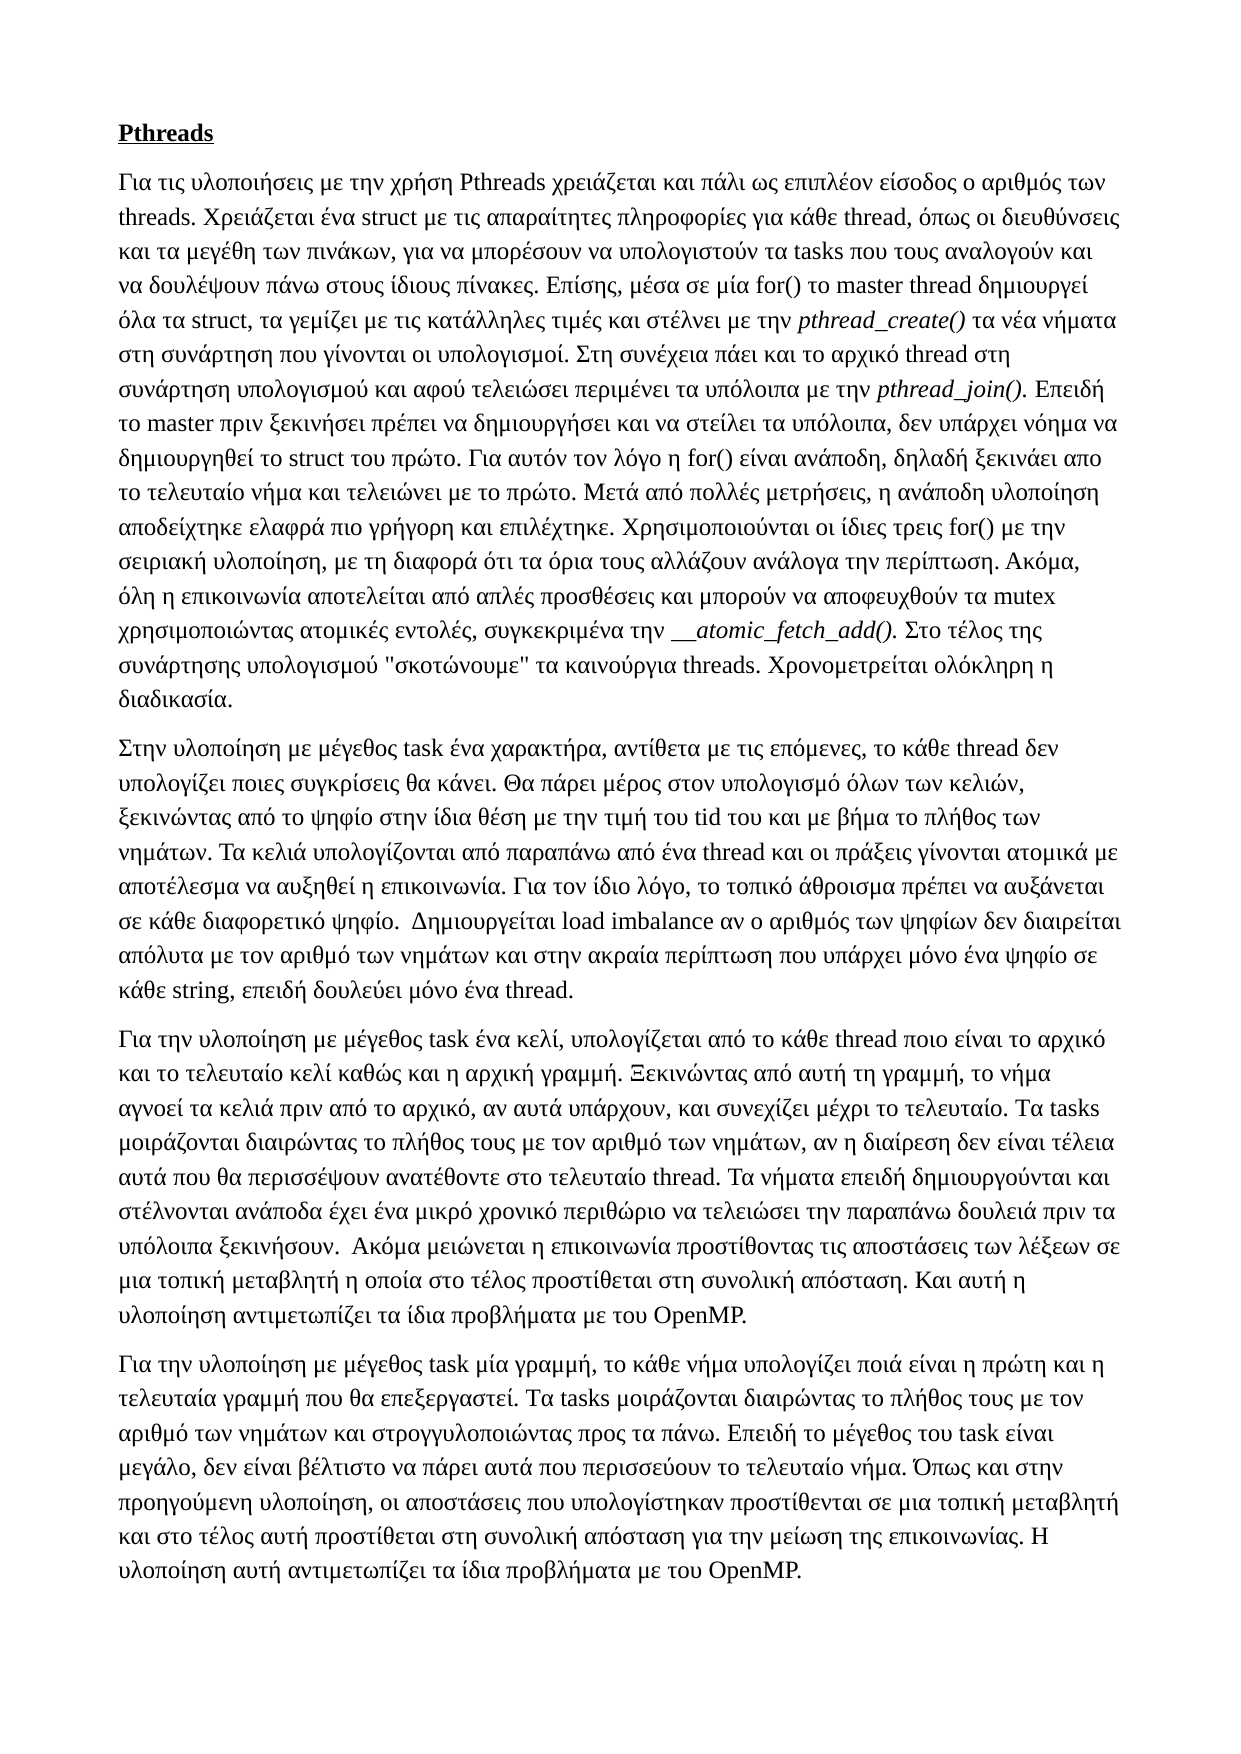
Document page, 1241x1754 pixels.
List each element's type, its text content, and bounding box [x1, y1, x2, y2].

text Για τις υλοποιήσεις με την χρήση Pthreads χρειάζεται και πάλι ως επιπλέον είσοδος ο αριθμός των threads. Χρειάζεται ένα struct με τις απαραίτητες πληροφορίες για κάθε thread, όπως οι διευθύνσεις και τα μεγέθη των πινάκων, για να μπορέσουν να υπολογιστούν τα tasks που τους αναλογούν και να δουλέψουν πάνω στους ίδιους πίνακες. Επίσης, μέσα σε μία for() το master thread δημιουργεί όλα τα struct, τα γεμίζει με τις κατάλληλες τιμές και στέλνει με την pthread_create() τα νέα νήματα στη συνάρτηση που γίνονται οι υπολογισμοί. Στη συνέχεια πάει και το αρχικό thread στη συνάρτηση υπολογισμού και αφού τελειώσει περιμένει τα υπόλοιπα με την pthread_join(). Επειδή το master πριν ξεκινήσει πρέπει να δημιουργήσει και να στείλει τα υπόλοιπα, δεν υπάρχει νόημα να δημιουργηθεί το struct του πρώτο. Για αυτόν τον λόγο η for() είναι ανάποδη, δηλαδή ξεκινάει απο το τελευταίο νήμα και τελειώνει με το πρώτο. Μετά από πολλές μετρήσεις, η ανάποδη υλοποίηση αποδείχτηκε ελαφρά πιο γρήγορη και επιλέχτηκε. Χρησιμοποιούνται οι ίδιες τρεις for() με την σειριακή υλοποίηση, με τη διαφορά ότι τα όρια τους αλλάζουν ανάλογα την περίπτωση. Ακόμα, όλη η επικοινωνία αποτελείται από απλές προσθέσεις και μπορούν να αποφευχθούν τα mutex χρησιμοποιώντας ατομικές εντολές, συγκεκριμένα την __atomic_fetch_add(). Στο τέλος της συνάρτησης υπολογισμού "σκοτώνουμε" τα καινούργια threads. Χρονομετρείται ολόκληρη η διαδικασία. [118, 167, 1122, 713]
text Στην υλοποίηση με μέγεθος task ένα χαρακτήρα, αντίθετα με τις επόμενες, το κάθε thread δεν υπολογίζει ποιες συγκρίσεις θα κάνει. Θα πάρει μέρος στον υπολογισμό όλων των κελιών, ξεκινώντας από το ψηφίο στην ίδια θέση με την τιμή του tid του και με βήμα το πλήθος των νημάτων. Τα κελιά υπολογίζονται από παραπάνω από ένα thread και οι πράξεις γίνονται ατομικά με αποτέλεσμα να αυξηθεί η επικοινωνία. Για τον ίδιο λόγο, το τοπικό άθροισμα πρέπει να αυξάνεται σε κάθε διαφορετικό ψηφίο. Δημιουργείται load imbalance αν ο αριθμός των ψηφίων δεν διαιρείται απόλυτα με τον αριθμό των νημάτων και στην ακραία περίπτωση που υπάρχει μόνο ένα ψηφίο σε κάθε string, επειδή δουλεύει μόνο ένα thread. [118, 733, 1122, 1003]
text Pthreads [118, 118, 1122, 147]
text Για την υλοποίηση με μέγεθος task ένα κελί, υπολογίζεται από τo κάθε thread ποιο είναι το αρχικό και το τελευταίο κελί καθώς και η αρχική γραμμή. Ξεκινώντας από αυτή τη γραμμή, το νήμα αγνοεί τα κελιά πριν από το αρχικό, αν αυτά υπάρχουν, και συνεχίζει μέχρι το τελευταίο. Tα tasks μοιράζονται διαιρώντας το πλήθος τους με τον αριθμό των νημάτων, αν η διαίρεση δεν είναι τέλεια αυτά που θα περισσέψουν ανατέθοντε στο τελευταίο thread. Τα νήματα επειδή δημιουργούνται και στέλνονται ανάποδα έχει ένα μικρό χρονικό περιθώριο να τελειώσει την παραπάνω δουλειά πριν τα υπόλοιπα ξεκινήσουν. Ακόμα μειώνεται η επικοινωνία προστίθοντας τις αποστάσεις των λέξεων σε μια τοπική μεταβλητή η οποία στο τέλος προστίθεται στη συνολική απόσταση. Και αυτή η υλοποίηση αντιμετωπίζει τα ίδια προβλήματα με του OpenMP. [118, 1024, 1122, 1328]
text Για την υλοποίηση με μέγεθος task μία γραμμή, το κάθε νήμα υπολογίζει ποιά είναι η πρώτη και η τελευταία γραμμή που θα επεξεργαστεί. Tα tasks μοιράζονται διαιρώντας το πλήθος τους με τον αριθμό των νημάτων και στρογγυλοποιώντας προς τα πάνω. Επειδή το μέγεθος του task είναι μεγάλο, δεν είναι βέλτιστο να πάρει αυτά που περισσεύουν το τελευταίο νήμα. Όπως και στην προηγούμενη υλοποίηση, οι αποστάσεις που υπολογίστηκαν προστίθενται σε μια τοπική μεταβλητή και στο τέλος αυτή προστίθεται στη συνολική απόσταση για την μείωση της επικοινωνίας. Η υλοποίηση αυτή αντιμετωπίζει τα ίδια προβλήματα με του OpenMP. [118, 1349, 1122, 1584]
